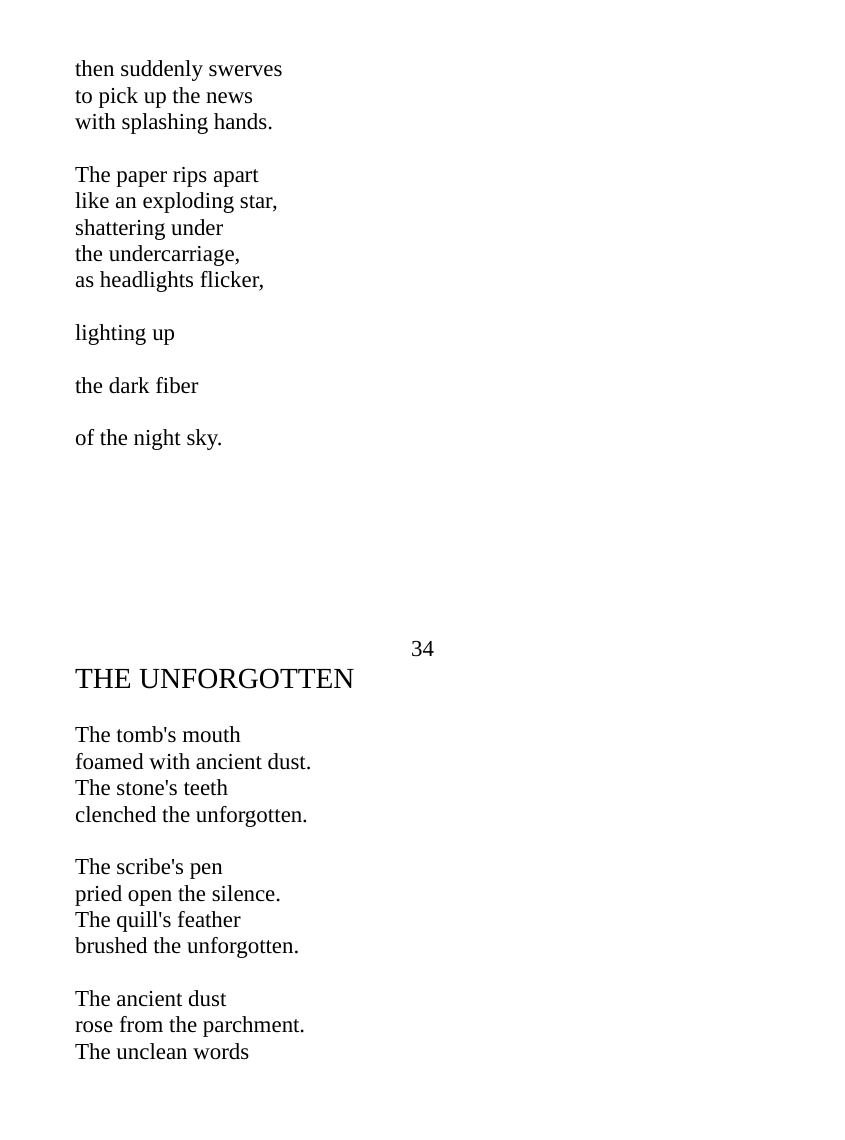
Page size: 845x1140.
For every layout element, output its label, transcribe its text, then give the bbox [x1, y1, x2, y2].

text of the night sky. [75, 424, 769, 451]
text the dark fiber [75, 372, 769, 398]
text THE UNFORGOTTEN [75, 662, 769, 695]
text lighting up [75, 319, 769, 345]
text then suddenly swerves [75, 56, 769, 82]
text The paper rips apart [75, 161, 769, 187]
text brushed the unforgotten. [75, 932, 769, 959]
text as headlights flicker, [75, 266, 769, 293]
text the undercarriage, [75, 240, 769, 266]
text The tomb's mouth [75, 722, 769, 748]
text pried open the silence. [75, 880, 769, 906]
text The stone's teeth [75, 774, 769, 801]
text shattering under [75, 214, 769, 240]
text with splashing hands. [75, 108, 769, 134]
text The scribe's pen [75, 853, 769, 880]
text 34 [75, 635, 769, 662]
text The unclean words [75, 1038, 769, 1064]
text The quill's feather [75, 906, 769, 932]
text like an exploding star, [75, 187, 769, 214]
text foamed with ancient dust. [75, 748, 769, 774]
text to pick up the news [75, 82, 769, 108]
text rose from the parchment. [75, 1011, 769, 1038]
text The ancient dust [75, 985, 769, 1011]
text clenched the unforgotten. [75, 801, 769, 827]
